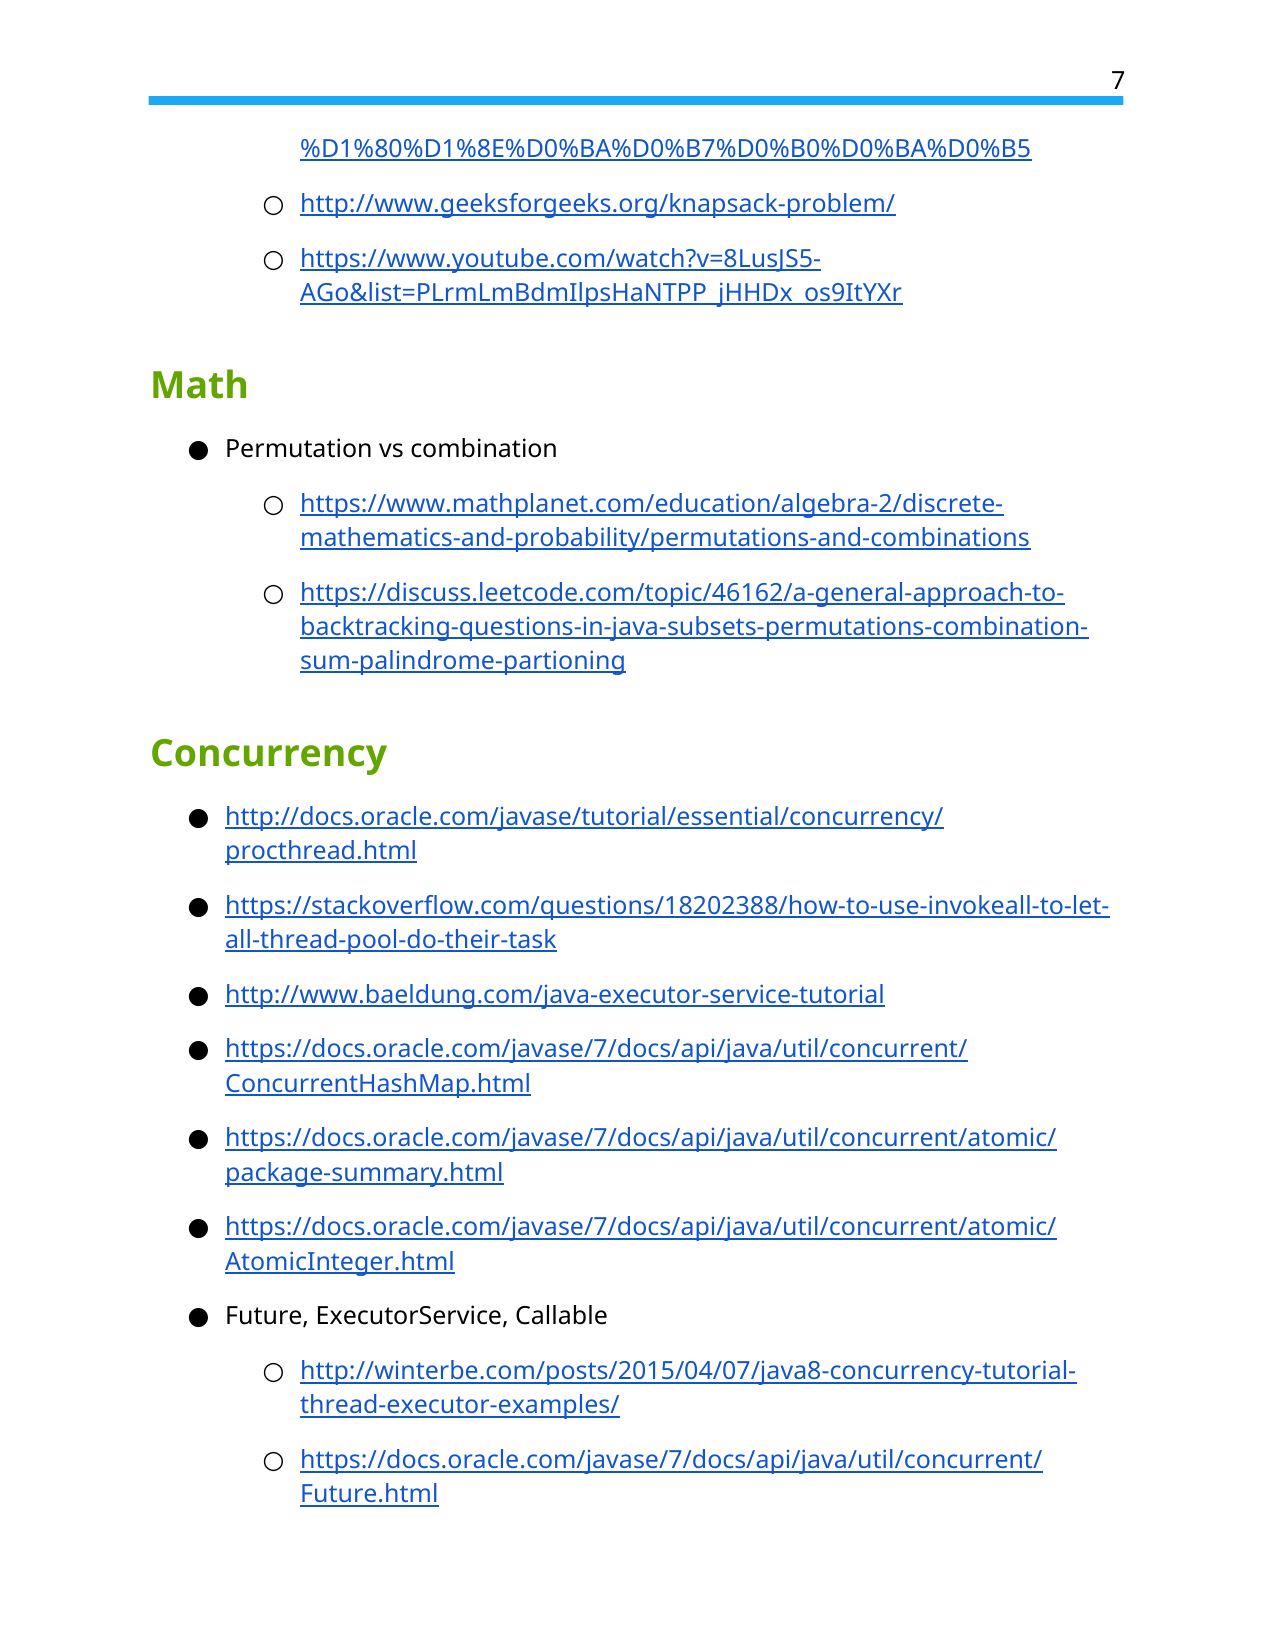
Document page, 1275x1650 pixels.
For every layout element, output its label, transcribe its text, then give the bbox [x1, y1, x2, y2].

list Future, ExecutorService, Callable [187, 1298, 1125, 1332]
list https://docs.oracle.com/javase/7/docs/api/java/util/concurrent/ConcurrentHashMap.html [187, 1031, 1125, 1099]
list https://discuss.leetcode.com/topic/46162/a-general-approach-to-backtracking-questions-in-java-subsets-permutations-combination-sum-palindrome-partioning [262, 574, 1125, 676]
subtitle Concurrency [150, 726, 1125, 777]
picture [148, 96, 1124, 105]
list https://docs.oracle.com/javase/7/docs/api/java/util/concurrent/Future.html [262, 1442, 1125, 1510]
list https://stackoverflow.com/questions/18202388/how-to-use-invokeall-to-let-all-thread-pool-do-their-task [187, 887, 1125, 955]
list Permutation vs combination [187, 430, 1125, 464]
list https://www.mathplanet.com/education/algebra-2/discrete-mathematics-and-probability/permutations-and-combinations [262, 485, 1125, 553]
list http://www.geeksforgeeks.org/knapsack-problem/ [262, 186, 1125, 219]
list http://www.baeldung.com/java-executor-service-tutorial [187, 976, 1125, 1010]
list http://docs.oracle.com/javase/tutorial/essential/concurrency/procthread.html [187, 798, 1125, 866]
list %D1%80%D1%8E%D0%BA%D0%B7%D0%B0%D0%BA%D0%B5 [262, 131, 1125, 165]
list https://www.youtube.com/watch?v=8LusJS5-AGo&list=PLrmLmBdmIlpsHaNTPP_jHHDx_os9ItYXr [262, 240, 1125, 308]
list https://docs.oracle.com/javase/7/docs/api/java/util/concurrent/atomic/AtomicInteger.html [187, 1209, 1125, 1277]
list http://winterbe.com/posts/2015/04/07/java8-concurrency-tutorial-thread-executor-examples/ [262, 1353, 1125, 1421]
list https://docs.oracle.com/javase/7/docs/api/java/util/concurrent/atomic/package-summary.html [187, 1120, 1125, 1188]
subtitle Math [150, 358, 1125, 409]
